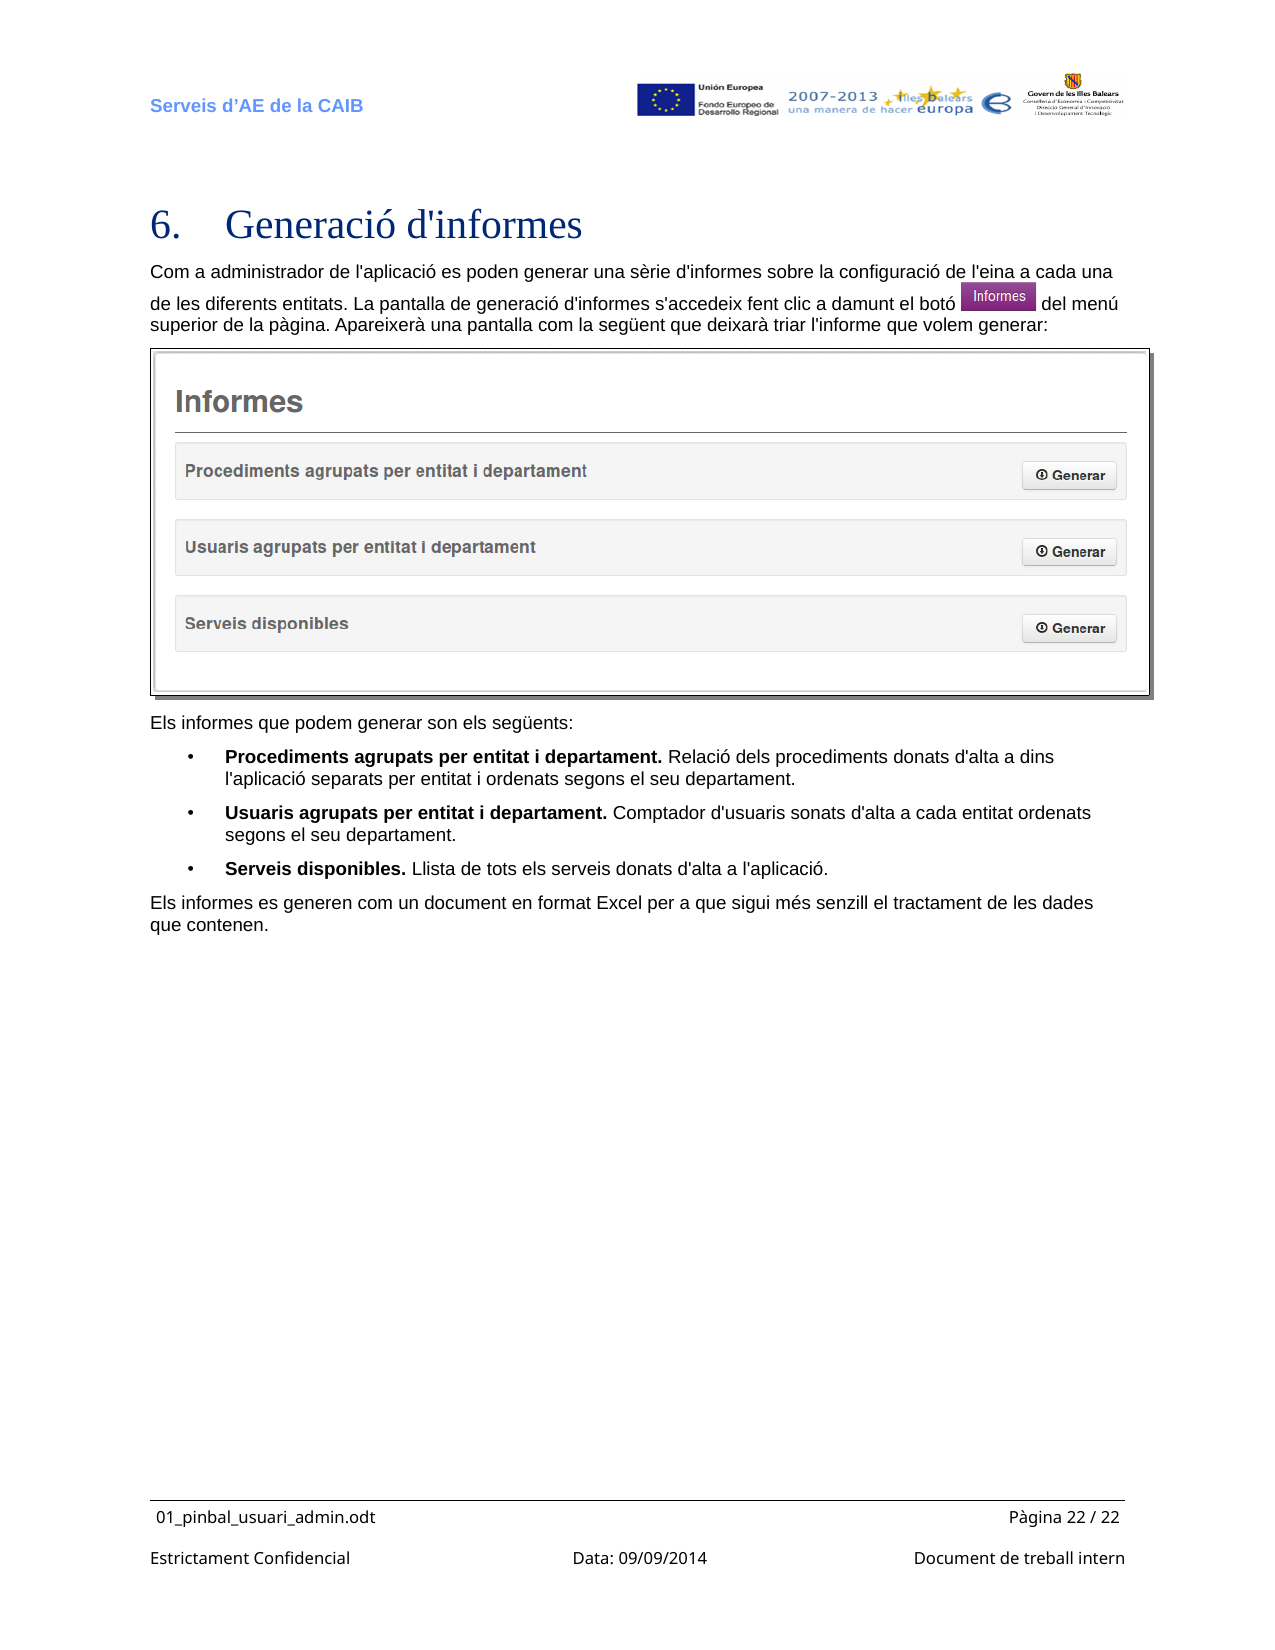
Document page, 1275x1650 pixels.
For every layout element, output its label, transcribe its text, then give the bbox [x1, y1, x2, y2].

picture [153, 351, 1147, 692]
text Els informes es generen com un document en format Excel per a que sigui més senzill el tractament de les dades que contenen. [150, 892, 1125, 935]
list Serveis disponibles. Llista de tots els serveis donats d'alta a l'aplicació. [187, 858, 1125, 879]
text Els informes que podem generar son els següents: [150, 712, 1125, 734]
list Procediments agrupats per entitat i departament. Relació dels procediments donats d'alta a dins l'aplicació separats per entitat i ordenats segons el seu departament. [187, 746, 1125, 789]
list Usuaris agrupats per entitat i departament. Comptador d'usuaris sonats d'alta a cada entitat ordenats segons el seu departament. [187, 802, 1125, 845]
subtitle Generació d'informes [150, 200, 1125, 248]
picture [961, 282, 1037, 311]
text Com a administrador de l'aplicació es poden generar una sèrie d'informes sobre la configuració de l'eina a cada una de les diferents entitats. La pantalla de generació d'informes s'accedeix fent clic a damunt el botó del menú superior de la pàgina. Apareixerà una pantalla com la següent que deixarà triar l'informe que volem generar: [150, 260, 1125, 336]
picture [636, 73, 1125, 116]
